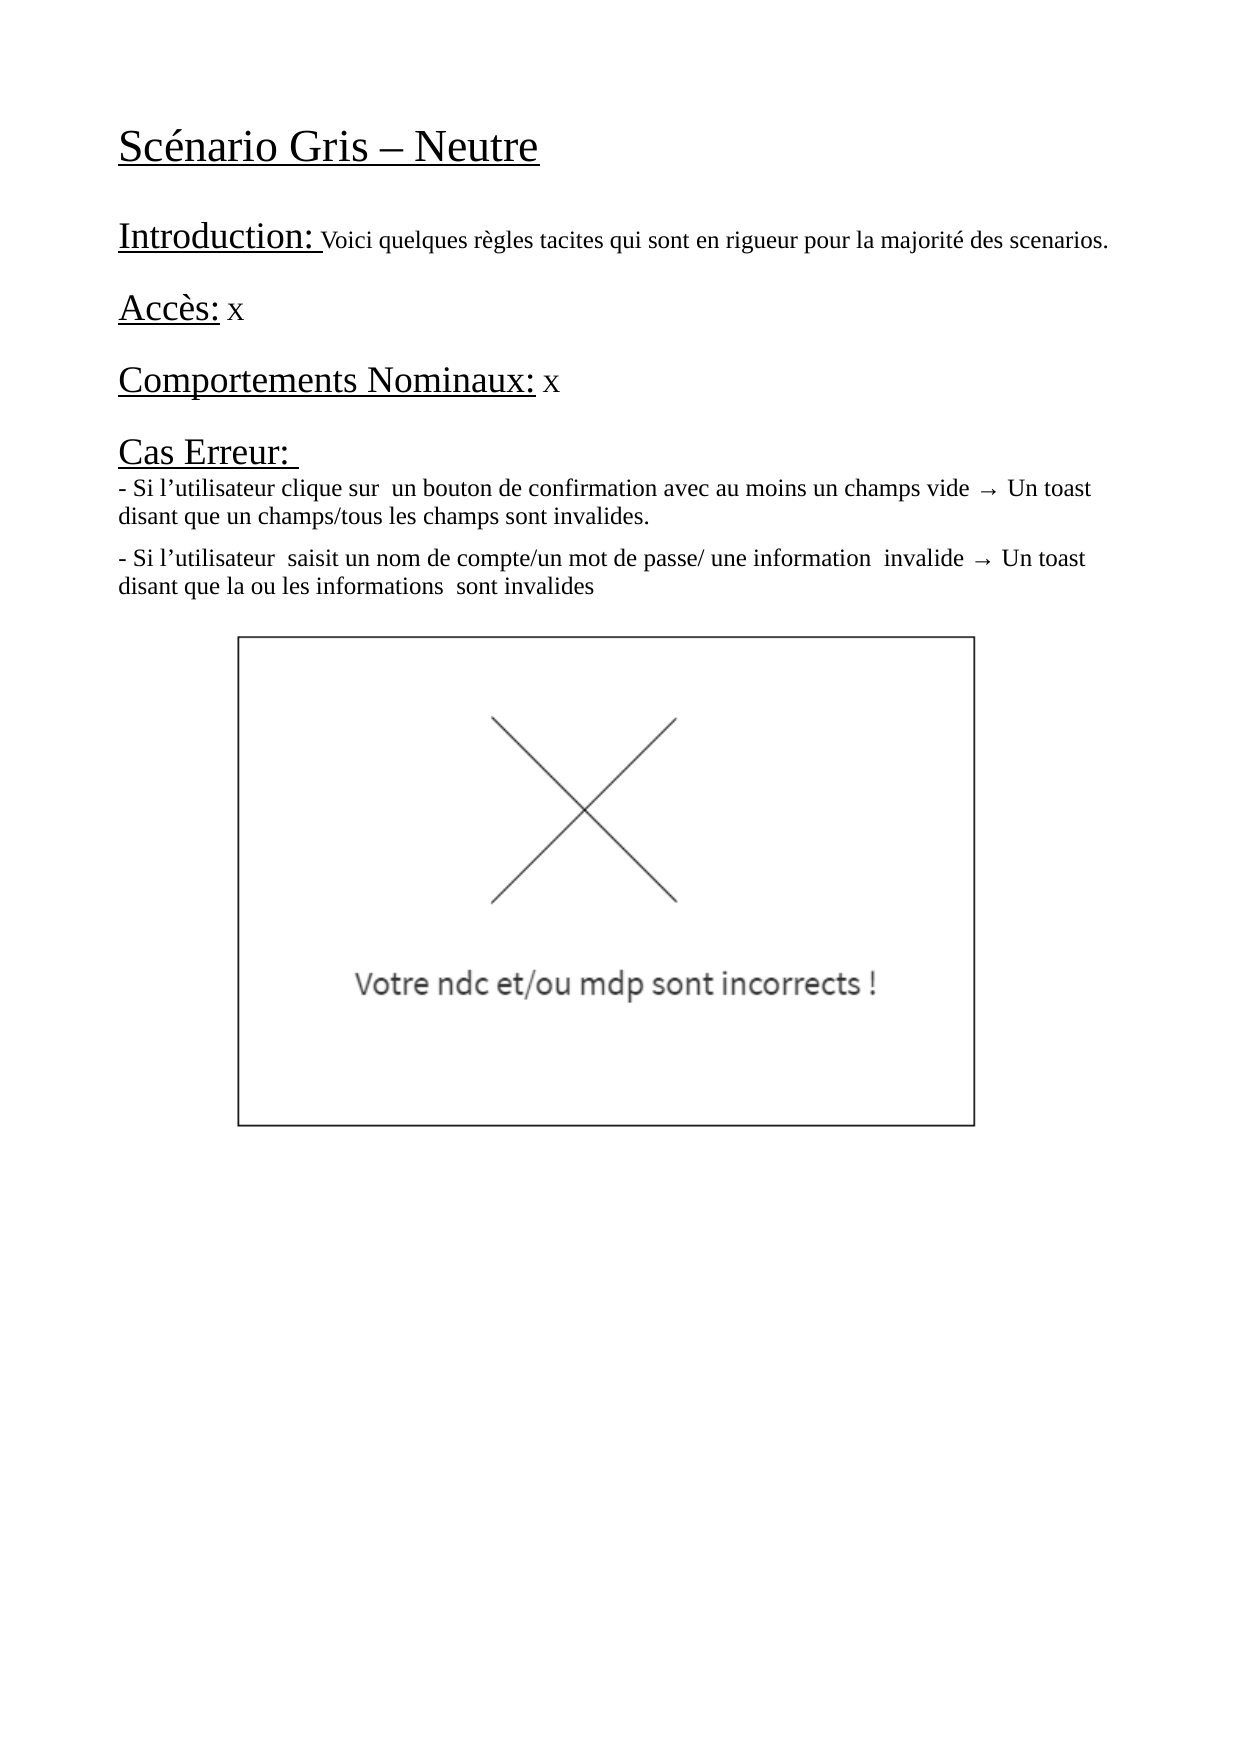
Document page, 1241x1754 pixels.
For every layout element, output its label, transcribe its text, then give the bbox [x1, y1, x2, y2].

text - Si l’utilisateur clique sur un bouton de confirmation avec au moins un champs vide → Un toast disant que un champs/tous les champs sont invalides. [118, 473, 1122, 530]
text Comportements Nominaux: X [118, 358, 1122, 401]
text - Si l’utilisateur saisit un nom de compte/un mot de passe/ une information invalide → Un toast disant que la ou les informations sont invalides [118, 543, 1122, 600]
text Introduction: Voici quelques règles tacites qui sont en rigueur pour la majorité des scenarios. [118, 214, 1122, 257]
text Cas Erreur: [118, 429, 1122, 473]
text Scénario Gris – Neutre [118, 118, 1122, 171]
text Accès: X [118, 286, 1122, 329]
